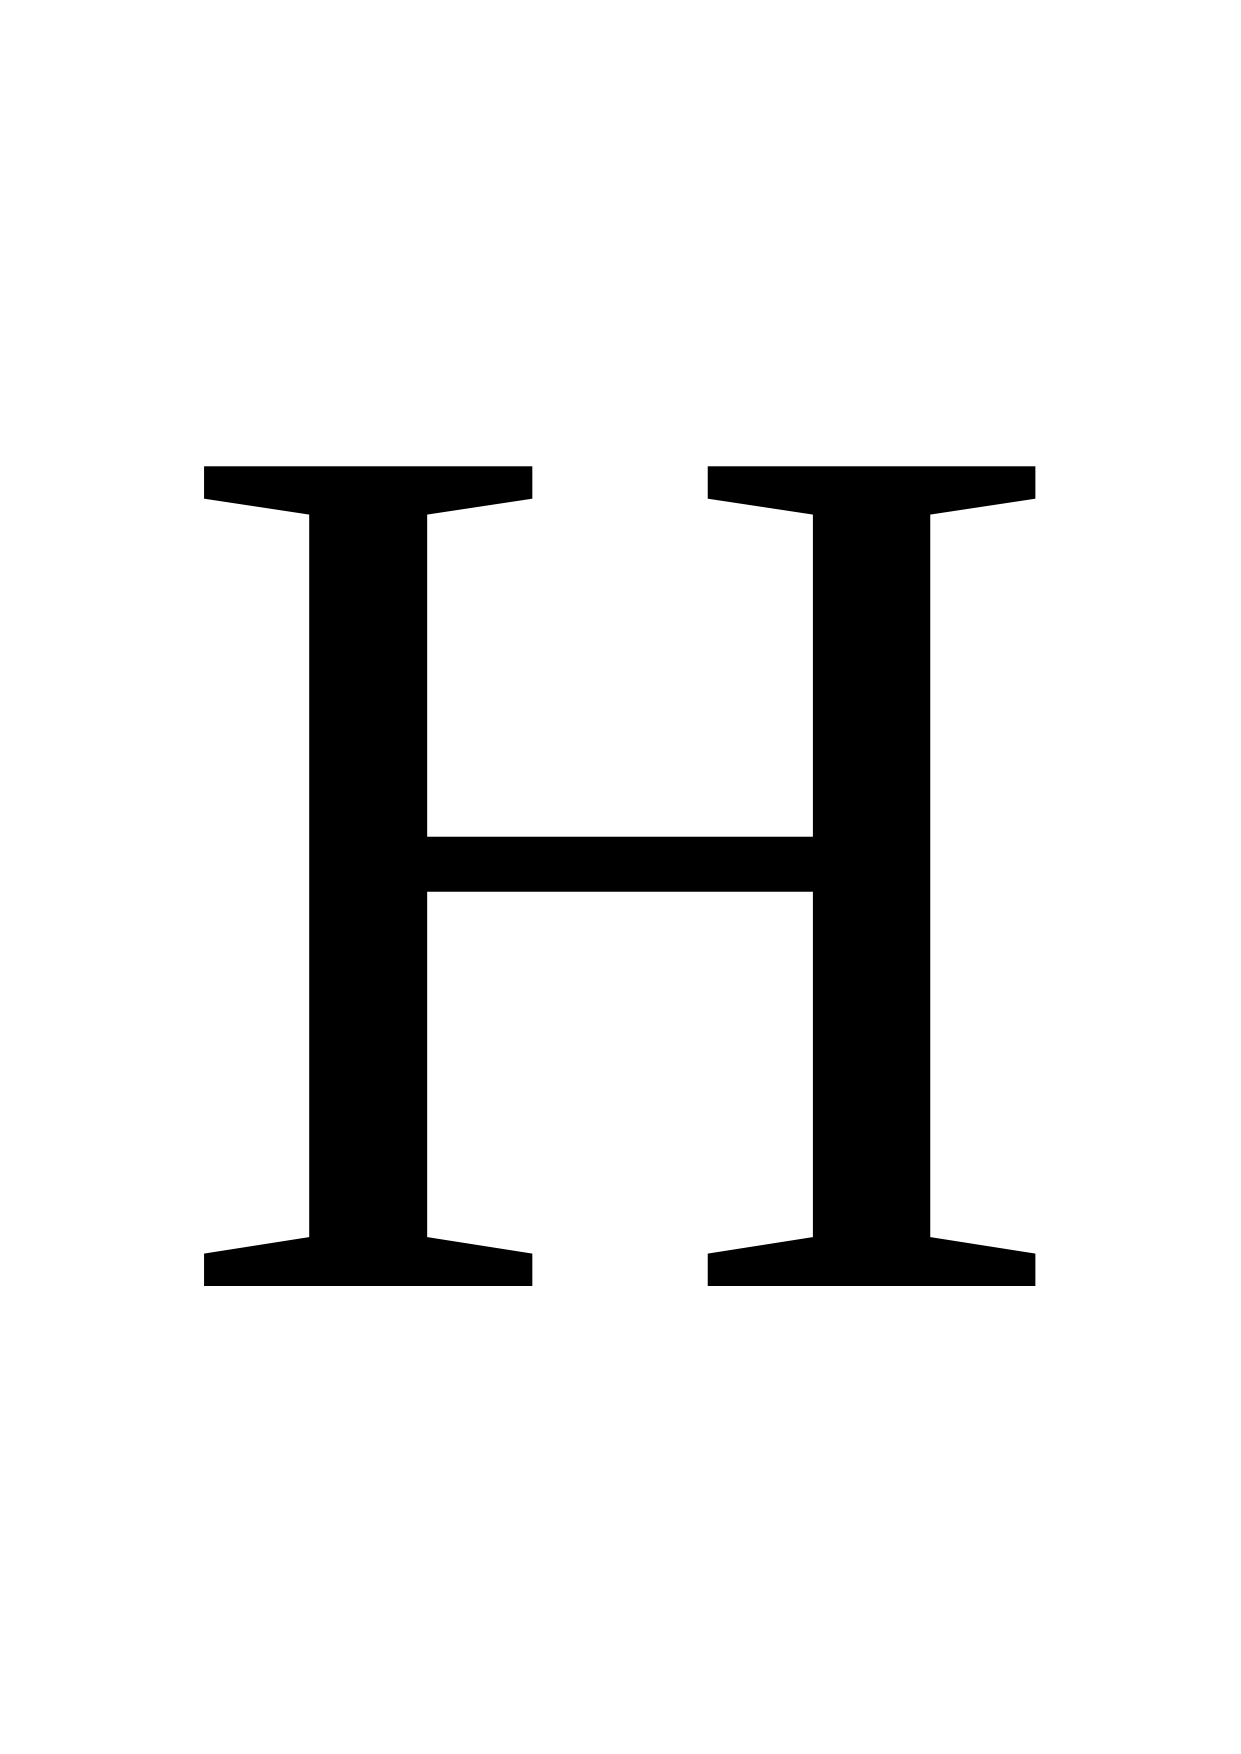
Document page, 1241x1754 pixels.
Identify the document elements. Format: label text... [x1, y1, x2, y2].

text H [118, 118, 1122, 1558]
